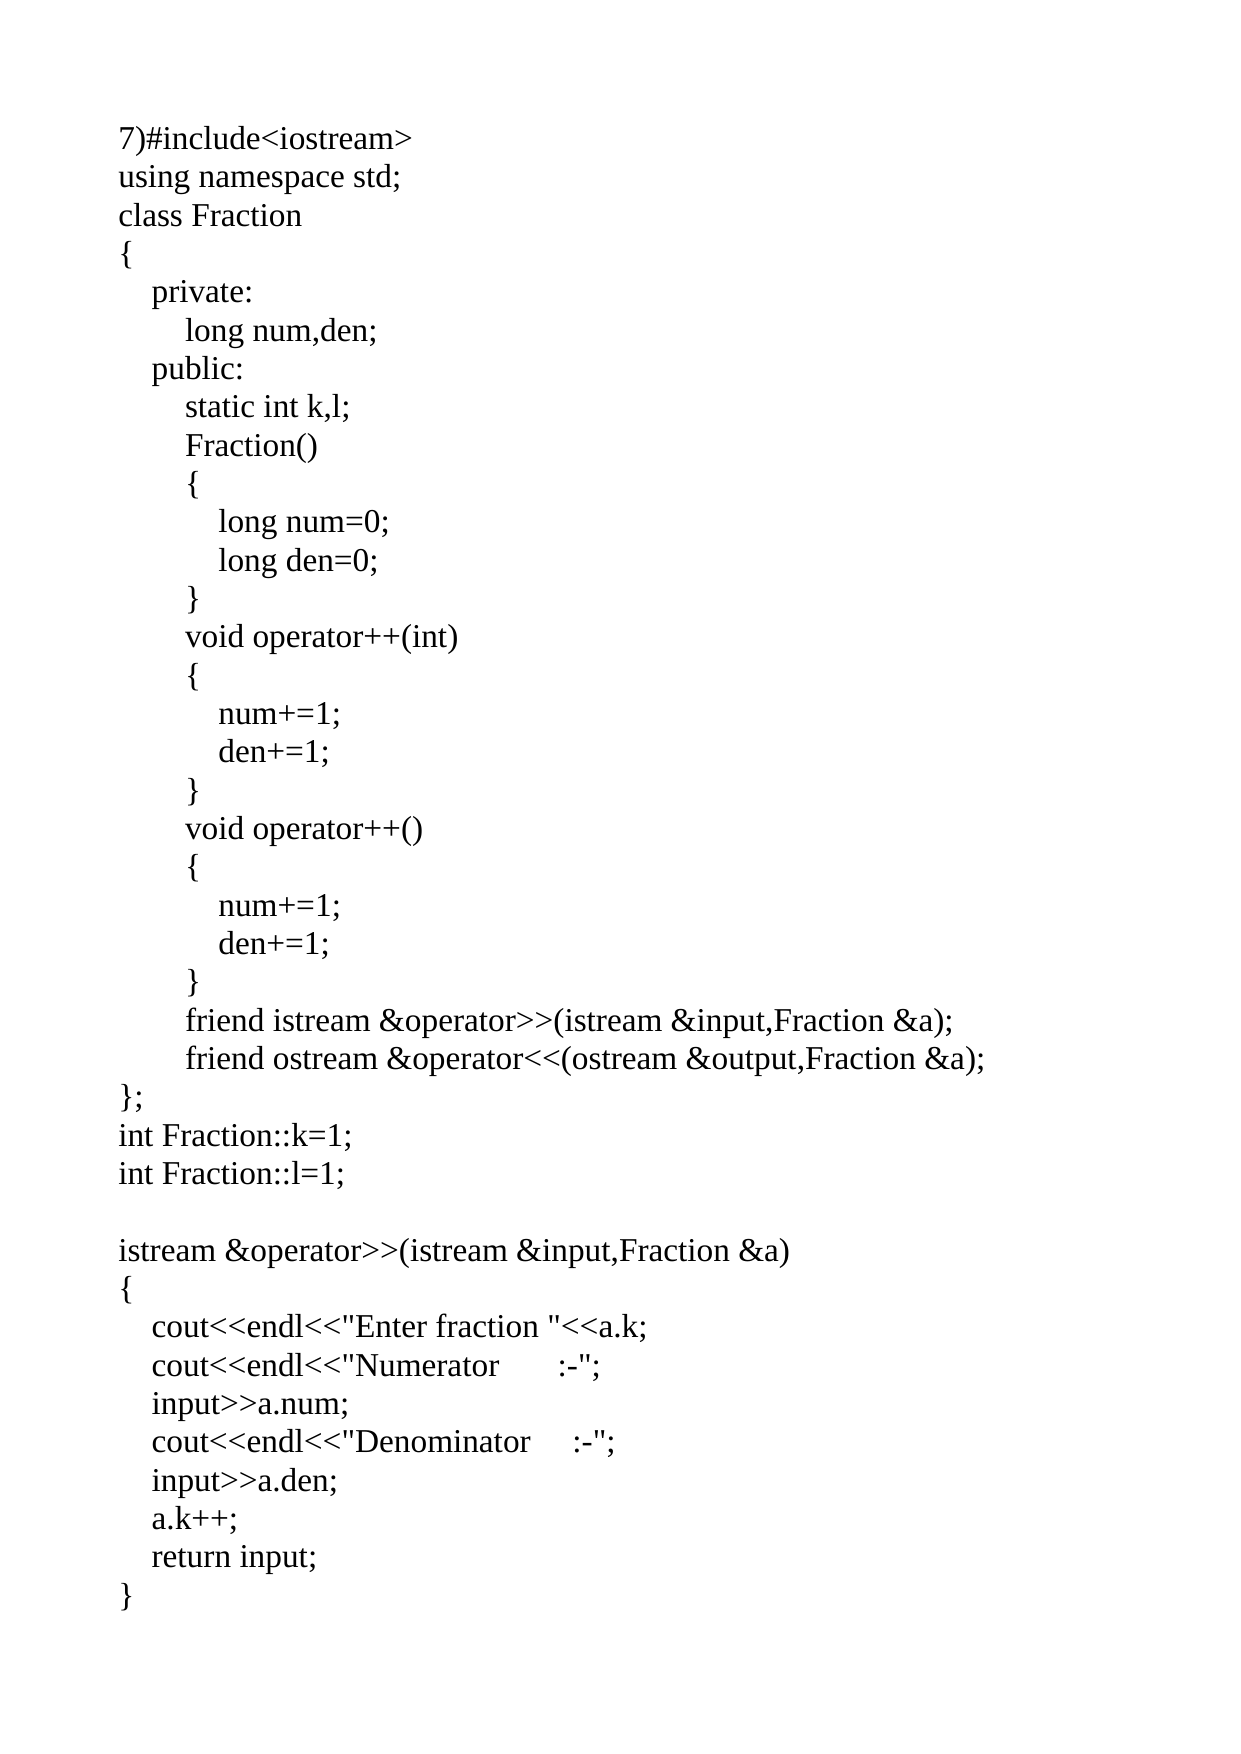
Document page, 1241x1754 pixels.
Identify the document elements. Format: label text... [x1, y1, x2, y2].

text friend ostream &operator<<(ostream &output,Fraction &a); [118, 1038, 1122, 1076]
text { [118, 233, 1122, 271]
text } [118, 961, 1122, 1000]
text long num,den; [118, 310, 1122, 348]
text } [118, 1575, 1122, 1613]
text Fraction() [118, 425, 1122, 463]
text int Fraction::k=1; [118, 1115, 1122, 1153]
text friend istream &operator>>(istream &input,Fraction &a); [118, 1000, 1122, 1038]
text cout<<endl<<"Denominator :-"; [118, 1421, 1122, 1460]
text input>>a.num; [118, 1383, 1122, 1421]
text int Fraction::l=1; [118, 1153, 1122, 1191]
text } [118, 770, 1122, 808]
text public: [118, 348, 1122, 386]
text num+=1; [118, 693, 1122, 731]
text return input; [118, 1536, 1122, 1575]
text a.k++; [118, 1498, 1122, 1536]
text { [118, 655, 1122, 693]
text using namespace std; [118, 156, 1122, 195]
text { [118, 463, 1122, 501]
text cout<<endl<<"Numerator :-"; [118, 1345, 1122, 1383]
text num+=1; [118, 885, 1122, 923]
text void operator++() [118, 808, 1122, 846]
text class Fraction [118, 195, 1122, 233]
text }; [118, 1076, 1122, 1115]
text 7)#include<iostream> [118, 118, 1122, 156]
text cout<<endl<<"Enter fraction "<<a.k; [118, 1306, 1122, 1345]
text den+=1; [118, 923, 1122, 961]
text } [118, 578, 1122, 616]
text istream &operator>>(istream &input,Fraction &a) [118, 1230, 1122, 1268]
text input>>a.den; [118, 1460, 1122, 1498]
text private: [118, 271, 1122, 310]
text { [118, 846, 1122, 885]
text long den=0; [118, 540, 1122, 578]
text static int k,l; [118, 386, 1122, 425]
text { [118, 1268, 1122, 1306]
text long num=0; [118, 501, 1122, 540]
text void operator++(int) [118, 616, 1122, 655]
text den+=1; [118, 731, 1122, 770]
